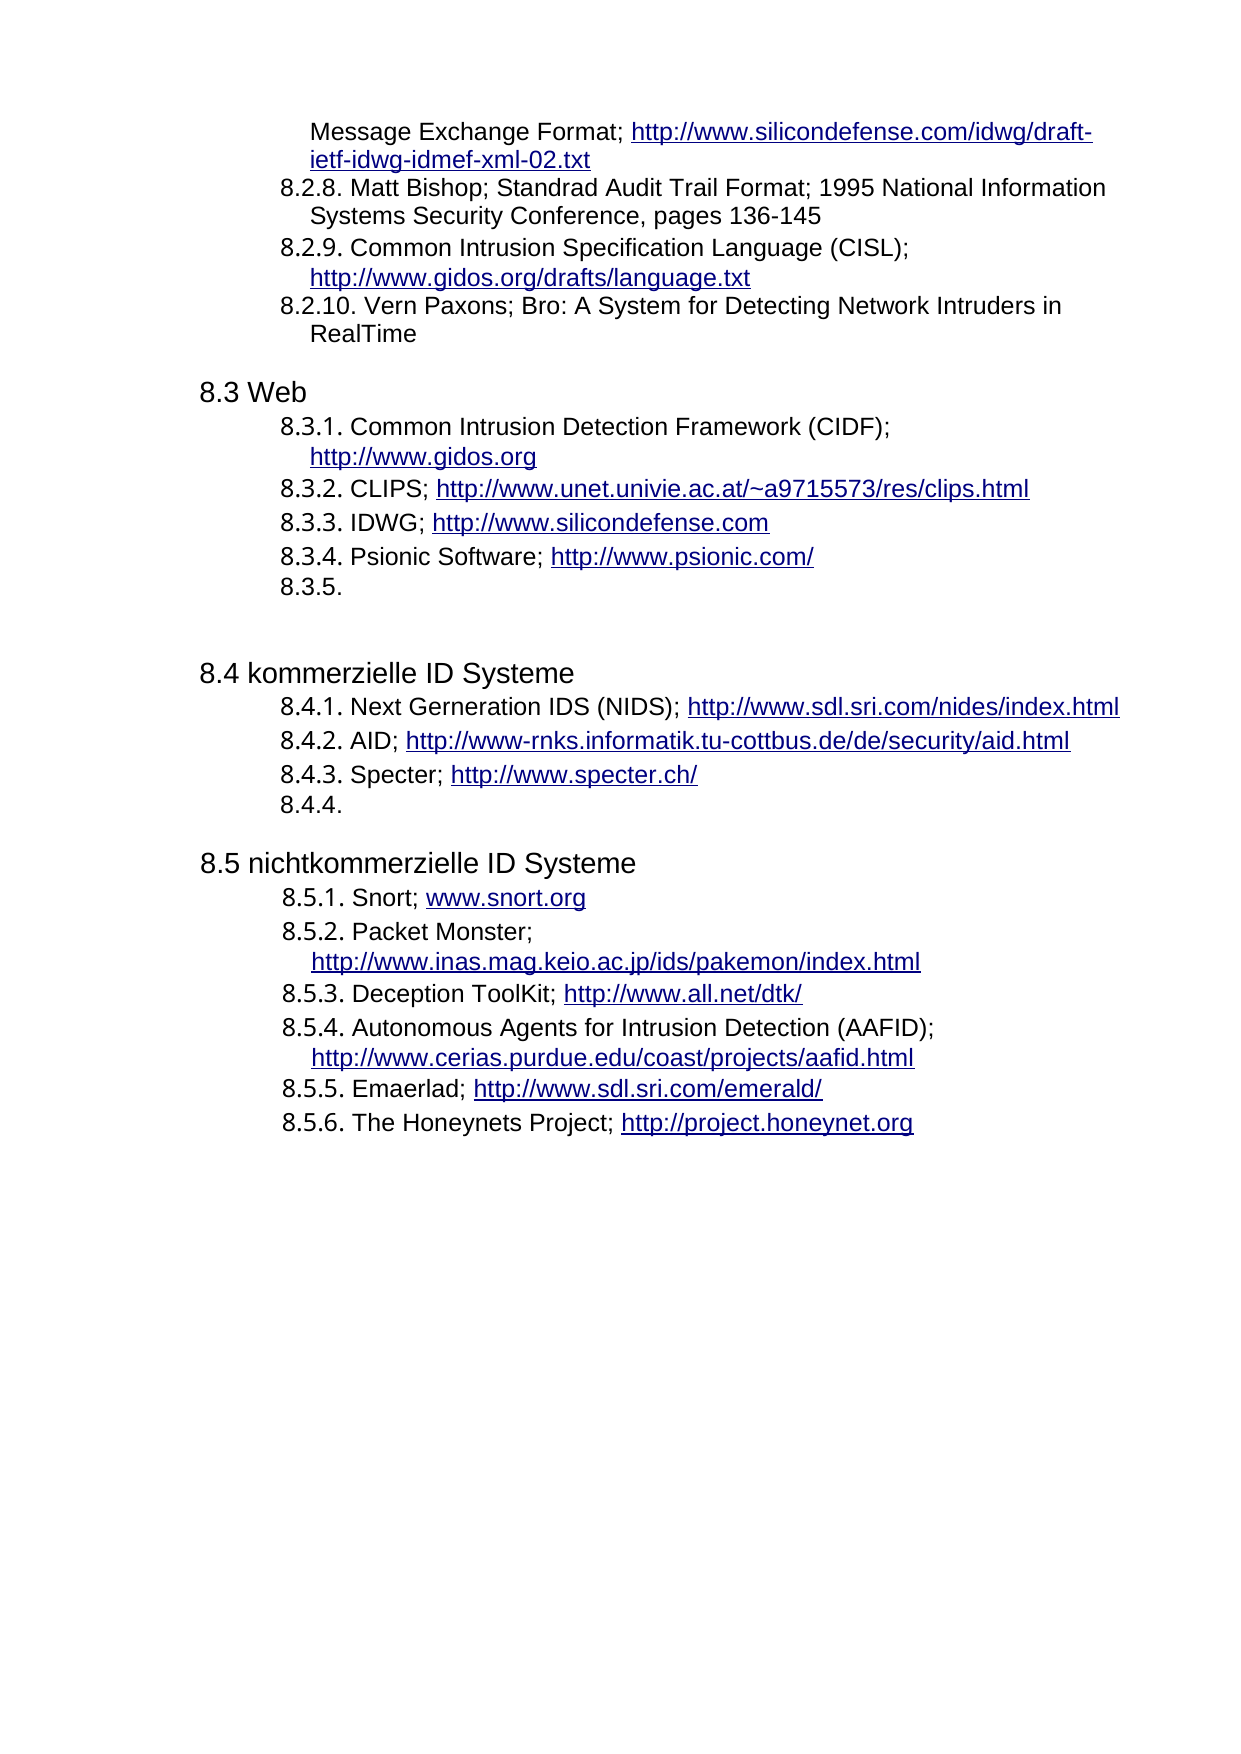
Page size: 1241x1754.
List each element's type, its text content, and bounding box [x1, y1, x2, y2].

list Psionic Software; http://www.psionic.com/ [280, 539, 1122, 573]
list Vern Paxons; Bro: A System for Detecting Network Intruders in RealTime [280, 292, 1122, 348]
list Matt Bishop; Standrad Audit Trail Format; 1995 National Information Systems Security Conference, pages 136-145 [280, 174, 1122, 230]
list Message Exchange Format; http://www.silicondefense.com/idwg/draft-ietf-idwg-idmef-xml-02.txt [280, 118, 1122, 174]
list Web [199, 376, 1122, 409]
list CLIPS; http://www.unet.univie.ac.at/~a9715573/res/clips.html [280, 471, 1122, 505]
list Common Intrusion Detection Framework (CIDF); http://www.gidos.org [280, 409, 1122, 471]
list Common Intrusion Specification Language (CISL); http://www.gidos.org/drafts/language.txt [280, 230, 1122, 292]
list kommerzielle ID Systeme [199, 657, 1122, 689]
list Packet Monster; http://www.inas.mag.keio.ac.jp/ids/pakemon/index.html [282, 913, 1122, 976]
list Next Gerneration IDS (NIDS); http://www.sdl.sri.com/nides/index.html [280, 689, 1122, 723]
list nichtkommerzielle ID Systeme [200, 847, 1122, 879]
list Emaerlad; http://www.sdl.sri.com/emerald/ [282, 1071, 1122, 1105]
list AID; http://www-rnks.informatik.tu-cottbus.de/de/security/aid.html [280, 723, 1122, 757]
list Autonomous Agents for Intrusion Detection (AAFID); http://www.cerias.purdue.edu/coast/projects/aafid.html [282, 1009, 1122, 1071]
list Specter; http://www.specter.ch/ [280, 757, 1122, 791]
list Snort; www.snort.org [282, 879, 1122, 913]
list The Honeynets Project; http://project.honeynet.org [282, 1105, 1122, 1139]
list IDWG; http://www.silicondefense.com [280, 505, 1122, 539]
list Deception ToolKit; http://www.all.net/dtk/ [282, 976, 1122, 1009]
